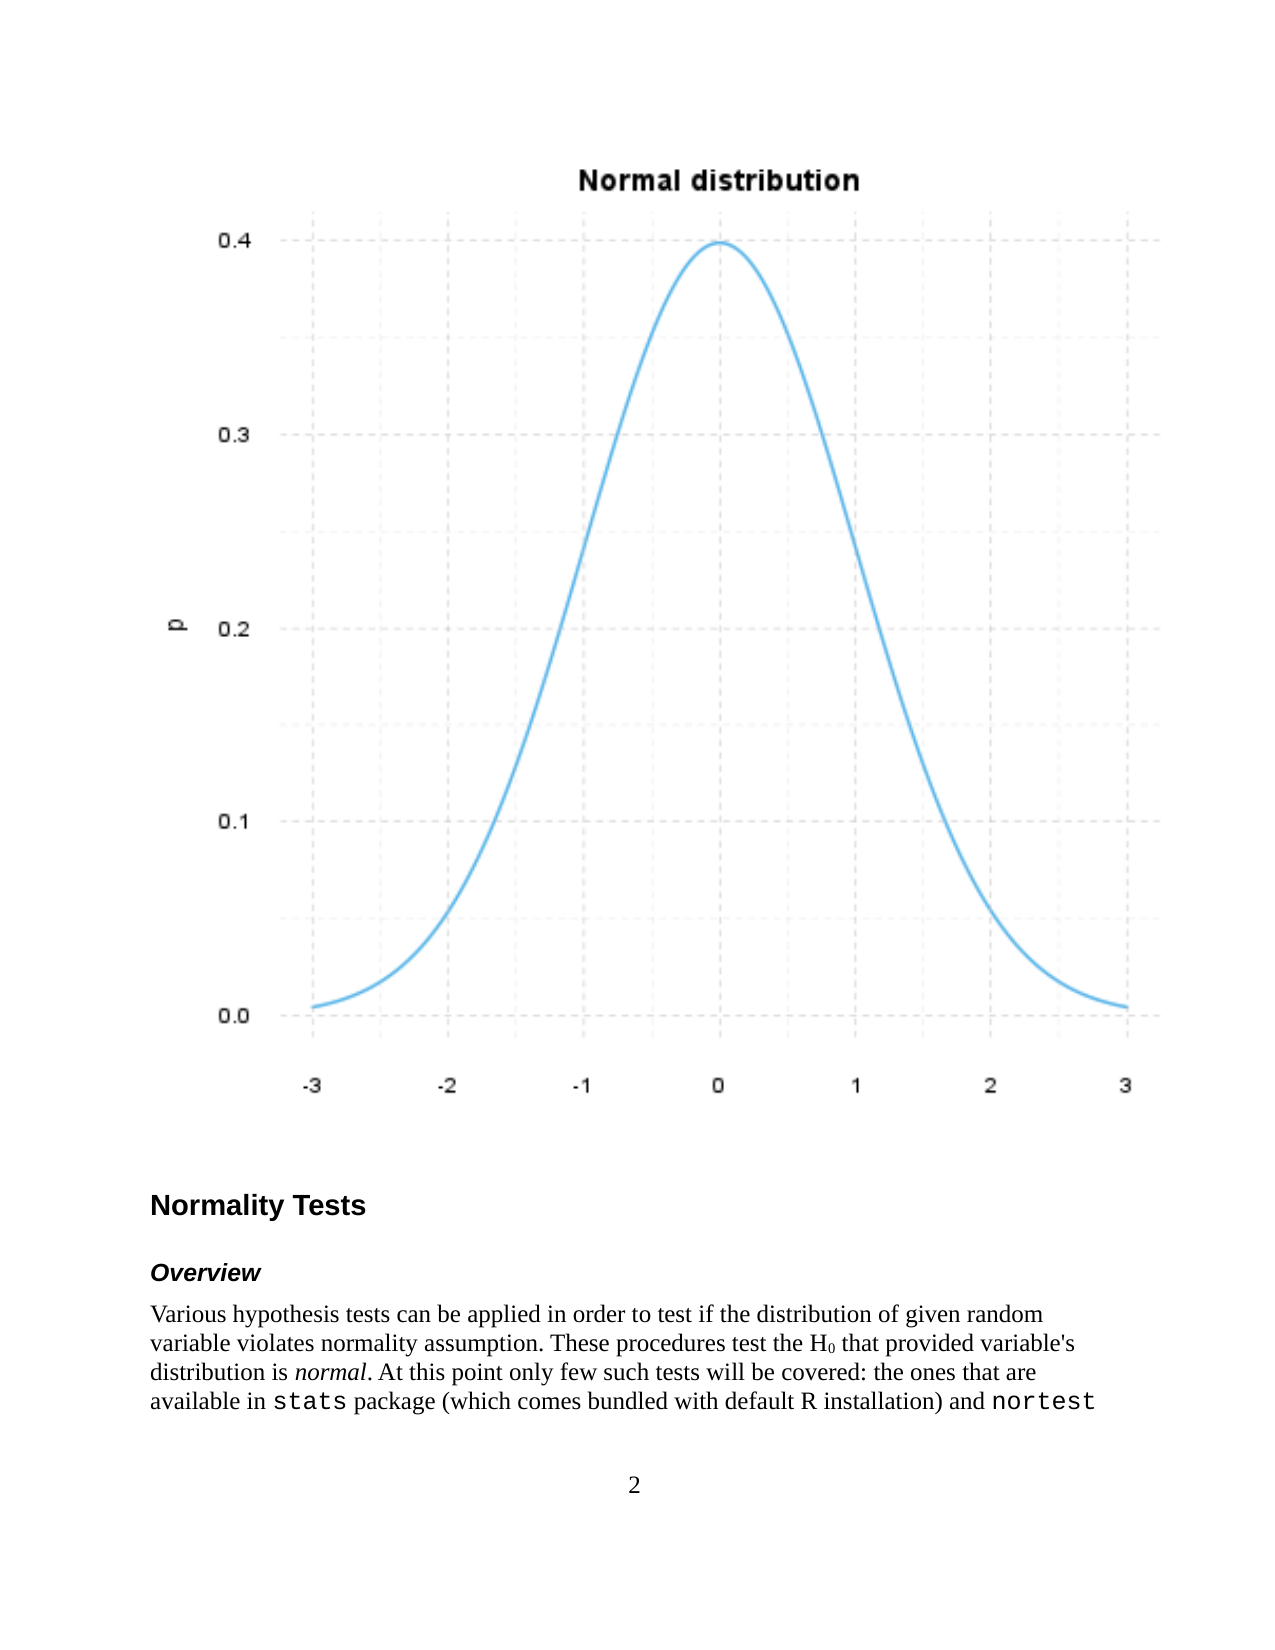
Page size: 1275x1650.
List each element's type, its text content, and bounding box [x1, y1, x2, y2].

subtitle Overview [150, 1258, 1125, 1287]
text Various hypothesis tests can be applied in order to test if the distribution of given random variable violates normality assumption. These procedures test the H0 that provided variable's distribution is normal. At this point only few such tests will be covered: the ones that are available in stats package (which comes bundled with default R installation) and nortest [150, 1299, 1125, 1417]
picture [150, 150, 1163, 1163]
subtitle Normality Tests [150, 1187, 1125, 1221]
